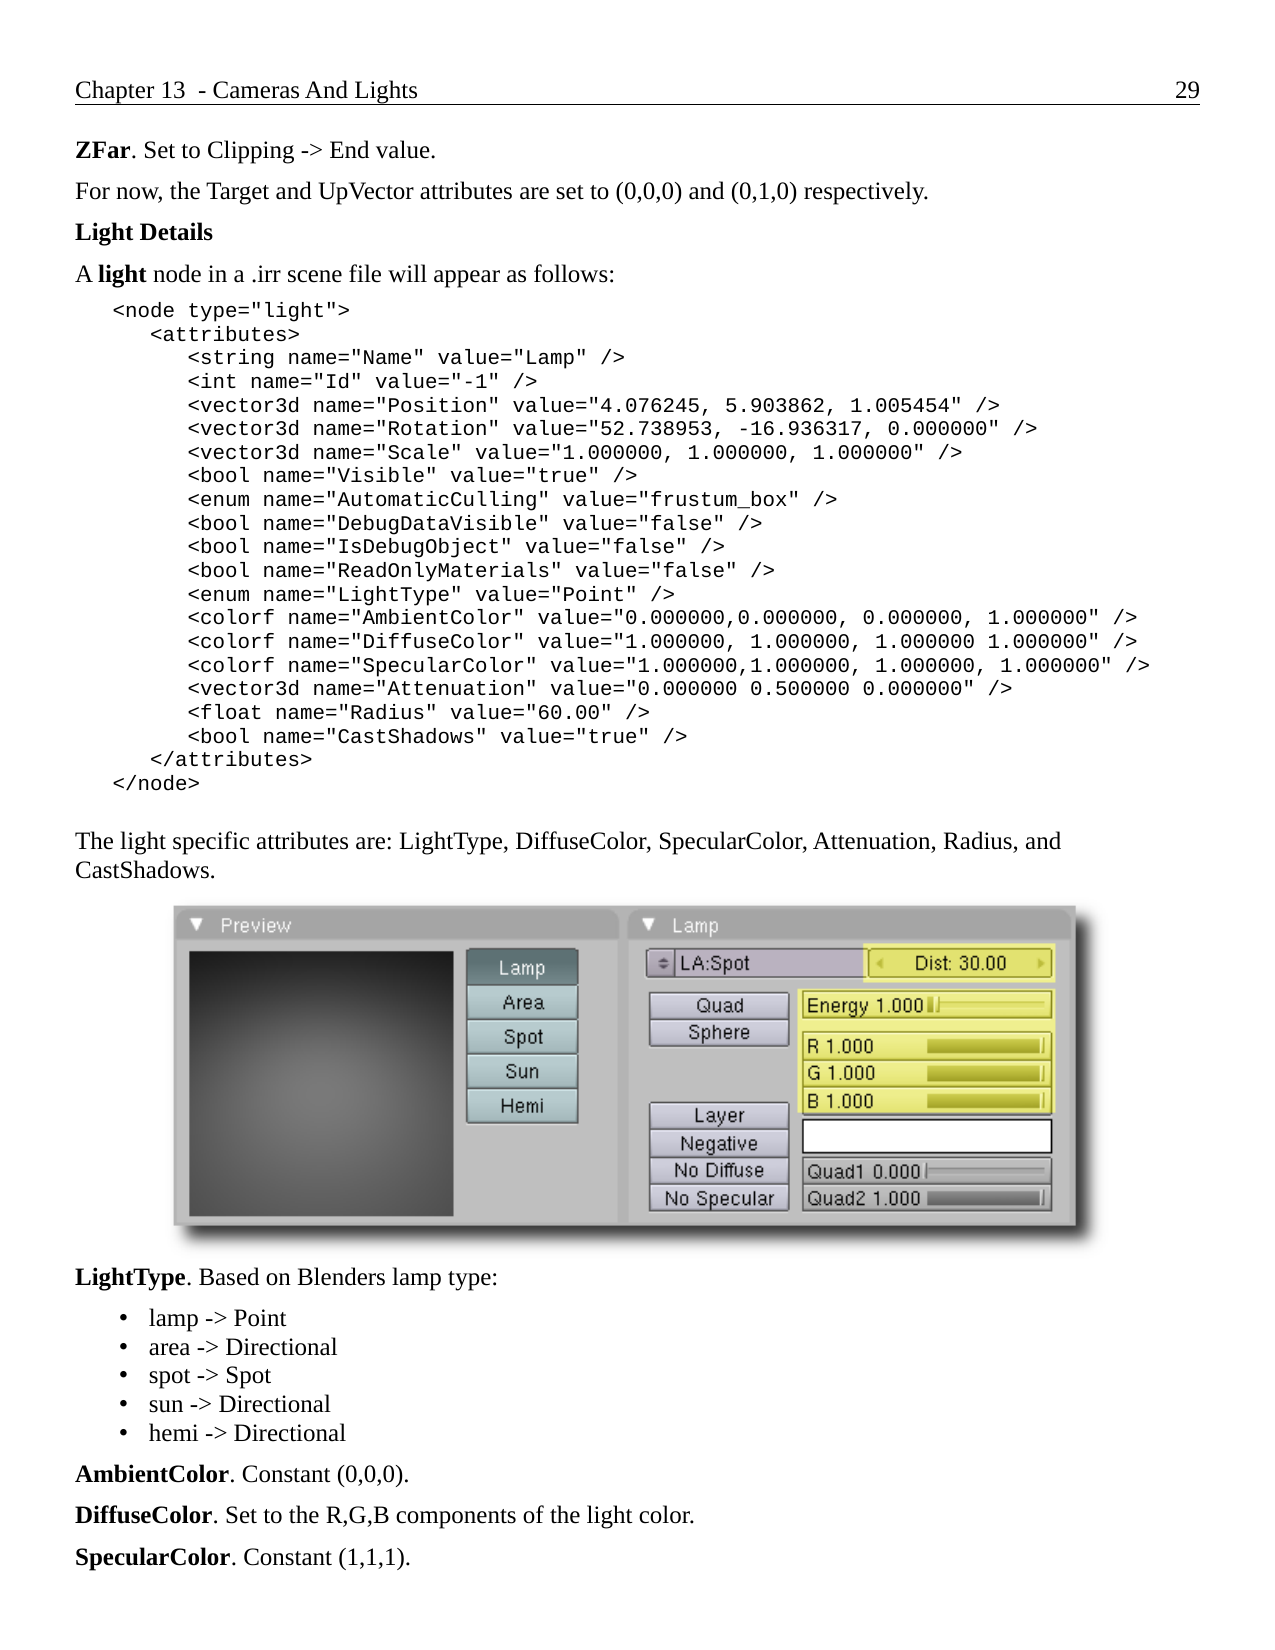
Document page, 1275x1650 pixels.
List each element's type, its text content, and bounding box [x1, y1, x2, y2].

text <vector3d name="Scale" value="1.000000, 1.000000, 1.000000" /> [75, 442, 1200, 466]
list hemi -> Directional [119, 1418, 1200, 1447]
text <string name="Name" value="Lamp" /> [75, 347, 1200, 371]
text <vector3d name="Attenuation" value="0.000000 0.500000 0.000000" /> [75, 678, 1200, 702]
text Light Details [75, 217, 1200, 246]
text <node type="light"> [75, 300, 1200, 324]
text For now, the Target and UpVector attributes are set to (0,0,0) and (0,1,0) respectively. [75, 176, 1200, 205]
list area -> Directional [119, 1332, 1200, 1360]
text SpecularColor. Constant (1,1,1). [75, 1542, 1200, 1570]
text <bool name="Visible" value="true" /> [75, 466, 1200, 489]
text <colorf name="SpecularColor" value="1.000000,1.000000, 1.000000, 1.000000" /> [75, 655, 1200, 678]
text <colorf name="AmbientColor" value="0.000000,0.000000, 0.000000, 1.000000" /> [75, 607, 1200, 631]
list lamp -> Point [119, 1303, 1200, 1332]
text AmbientColor. Constant (0,0,0). [75, 1459, 1200, 1488]
text DiffuseColor. Set to the R,G,B components of the light color. [75, 1500, 1200, 1529]
text <vector3d name="Position" value="4.076245, 5.903862, 1.005454" /> [75, 394, 1200, 418]
text A light node in a .irr scene file will appear as follows: [75, 259, 1200, 287]
text <enum name="LightType" value="Point" /> [75, 584, 1200, 607]
text <enum name="AutomaticCulling" value="frustum_box" /> [75, 489, 1200, 513]
text <colorf name="DiffuseColor" value="1.000000, 1.000000, 1.000000 1.000000" /> [75, 631, 1200, 655]
text </node> [75, 773, 1200, 797]
picture [163, 896, 1112, 1262]
text <float name="Radius" value="60.00" /> [75, 702, 1200, 726]
text <bool name="ReadOnlyMaterials" value="false" /> [75, 560, 1200, 584]
text The light specific attributes are: LightType, DiffuseColor, SpecularColor, Attenuation, Radius, and CastShadows. [75, 826, 1200, 883]
text <attributes> [75, 324, 1200, 347]
text <bool name="CastShadows" value="true" /> [75, 726, 1200, 749]
text <vector3d name="Rotation" value="52.738953, -16.936317, 0.000000" /> [75, 418, 1200, 442]
text </attributes> [75, 749, 1200, 773]
text <int name="Id" value="-1" /> [75, 371, 1200, 394]
list spot -> Spot [119, 1360, 1200, 1389]
text <bool name="DebugDataVisible" value="false" /> [75, 513, 1200, 536]
text ZFar. Set to Clipping -> End value. [75, 135, 1200, 164]
text <bool name="IsDebugObject" value="false" /> [75, 536, 1200, 560]
list sun -> Directional [119, 1389, 1200, 1418]
text LightType. Based on Blenders lamp type: [75, 896, 1200, 1290]
